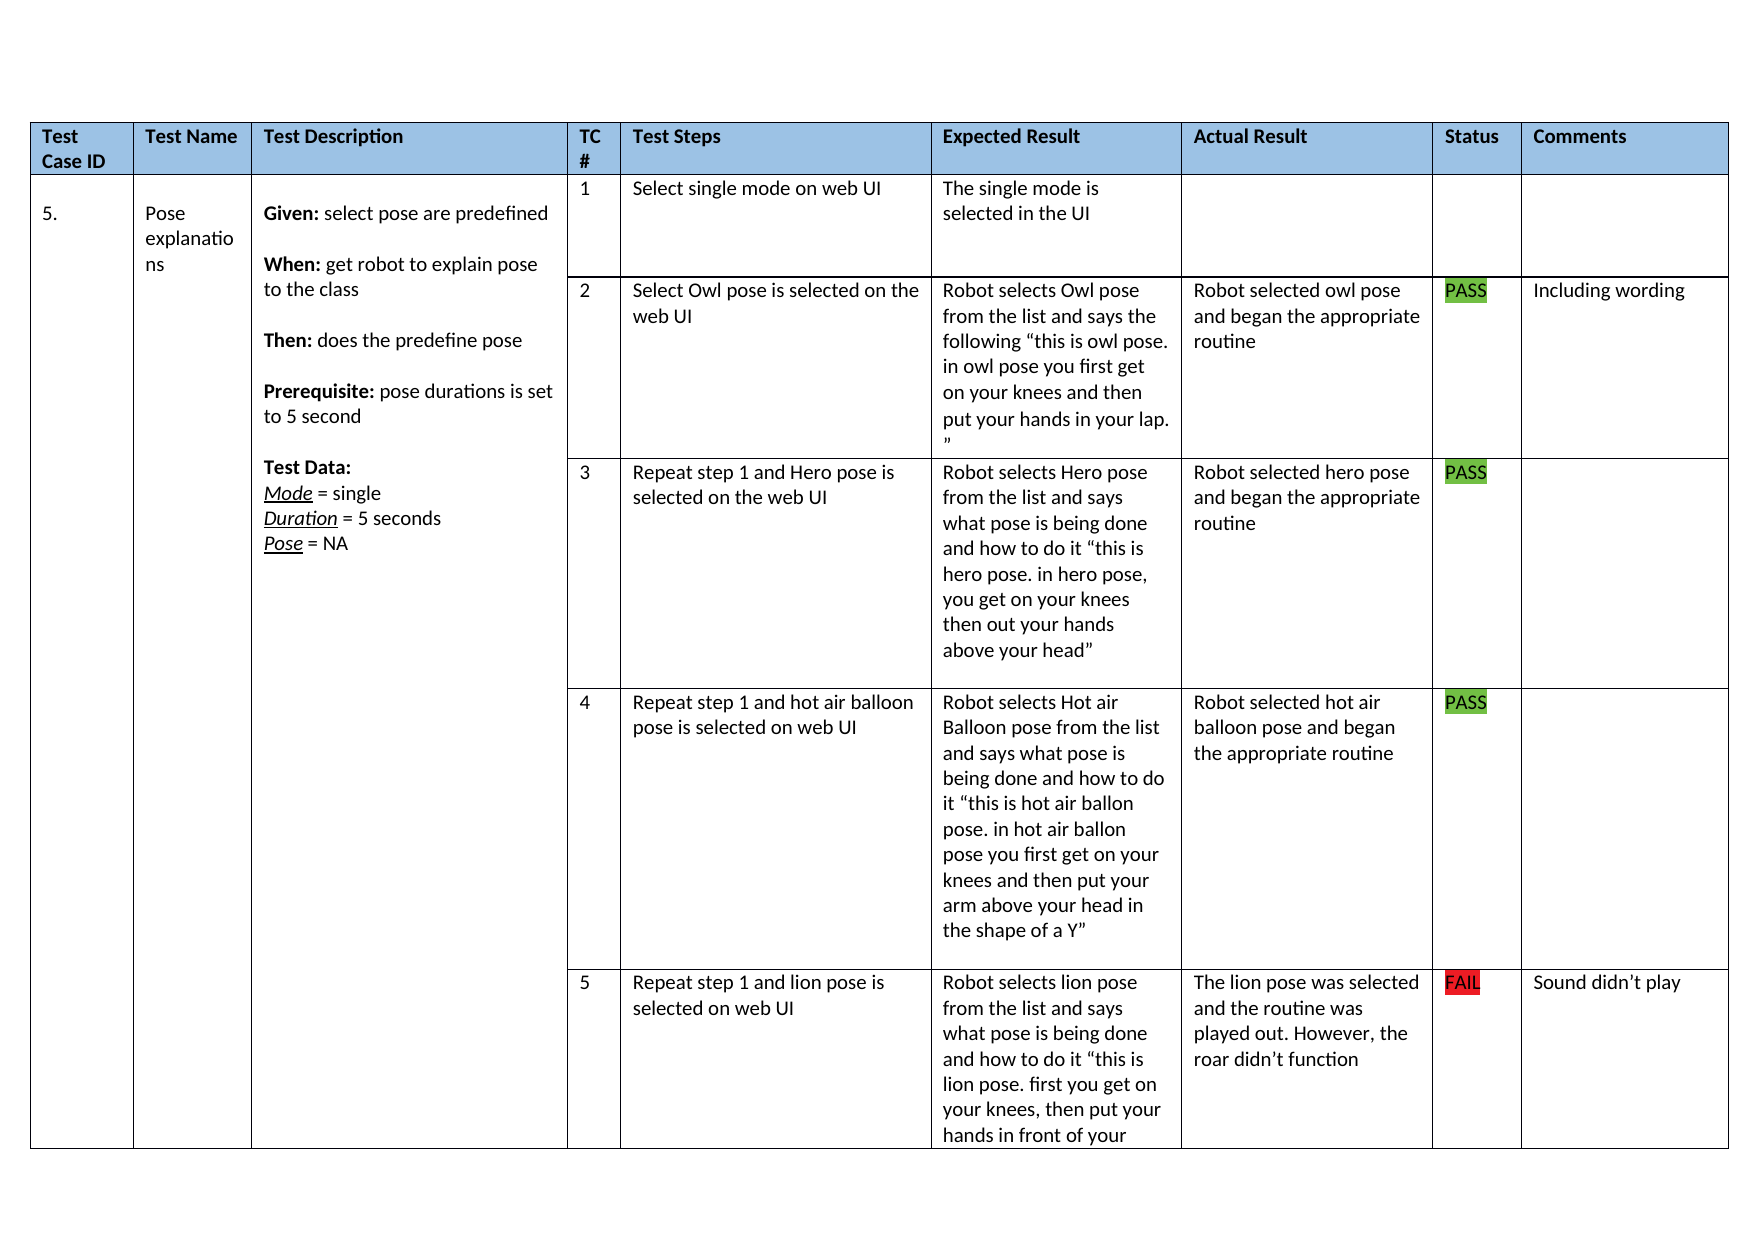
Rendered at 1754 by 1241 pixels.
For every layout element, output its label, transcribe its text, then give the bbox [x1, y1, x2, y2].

table_header Comments [1522, 123, 1728, 174]
table_cell The single mode is selected in the UI [932, 175, 1181, 276]
table_cell FAIL [1433, 970, 1521, 1147]
table_header Actual Result [1182, 123, 1432, 174]
table_cell Select single mode on web UI [621, 175, 931, 276]
table_header Test Description [252, 123, 567, 174]
table_header Test Name [134, 123, 251, 174]
table_cell [1522, 175, 1728, 276]
table_cell Repeat step 1 and hot air balloon pose is selected on web UI [621, 689, 931, 968]
table_cell Robot selected hot air balloon pose and began the appropriate routine [1182, 689, 1432, 968]
table_cell [1433, 175, 1521, 276]
table_cell Sound didn’t play [1522, 970, 1728, 1147]
table_cell Robot selects Hero pose from the list and says what pose is being done and how to do it “this is hero pose. in hero pose, you get on your knees then out your hands above your head” [932, 459, 1181, 688]
table_cell Given: select pose are predefined When: get robot to explain pose to the class Then: does the predefine pose Prerequisite: pose durations is set to 5 second Test Data: Mode = single Duration = 5 seconds Pose = NA [252, 175, 567, 1147]
table_cell 5. [31, 175, 133, 1147]
table_cell Robot selects Hot air Balloon pose from the list and says what pose is being done and how to do it “this is hot air ballon pose. in hot air ballon pose you first get on your knees and then put your arm above your head in the shape of a Y” [932, 689, 1181, 968]
table_cell 2 [568, 278, 620, 458]
table_cell Robot selects Owl pose from the list and says the following “this is owl pose. in owl pose you first get on your knees and then put your hands in your lap. ” [932, 278, 1181, 458]
table_header Status [1433, 123, 1521, 174]
table_cell Including wording [1522, 278, 1728, 458]
table_header Test Case ID [31, 123, 133, 174]
table_cell 4 [568, 689, 620, 968]
table_cell PASS [1433, 689, 1521, 968]
table_cell [1522, 459, 1728, 688]
table_cell 3 [568, 459, 620, 688]
table_cell 1 [568, 175, 620, 276]
table_cell PASS [1433, 278, 1521, 458]
table_cell [1182, 175, 1432, 276]
table_cell PASS [1433, 459, 1521, 688]
table_cell [1522, 689, 1728, 968]
table_cell Robot selected owl pose and began the appropriate routine [1182, 278, 1432, 458]
table_header Test Steps [621, 123, 931, 174]
table_header TC# [568, 123, 620, 174]
table_cell Pose explanations [134, 175, 251, 1147]
table_header Expected Result [932, 123, 1181, 174]
table_cell Robot selects lion pose from the list and says what pose is being done and how to do it “this is lion pose. first you get on your knees, then put your hands in front of your [932, 970, 1181, 1147]
table_cell Robot selected hero pose and began the appropriate routine [1182, 459, 1432, 688]
table_cell Select Owl pose is selected on the web UI [621, 278, 931, 458]
table_cell Repeat step 1 and lion pose is selected on web UI [621, 970, 931, 1147]
table_cell Repeat step 1 and Hero pose is selected on the web UI [621, 459, 931, 688]
table_cell The lion pose was selected and the routine was played out. However, the roar didn’t function [1182, 970, 1432, 1147]
table_cell 5 [568, 970, 620, 1147]
